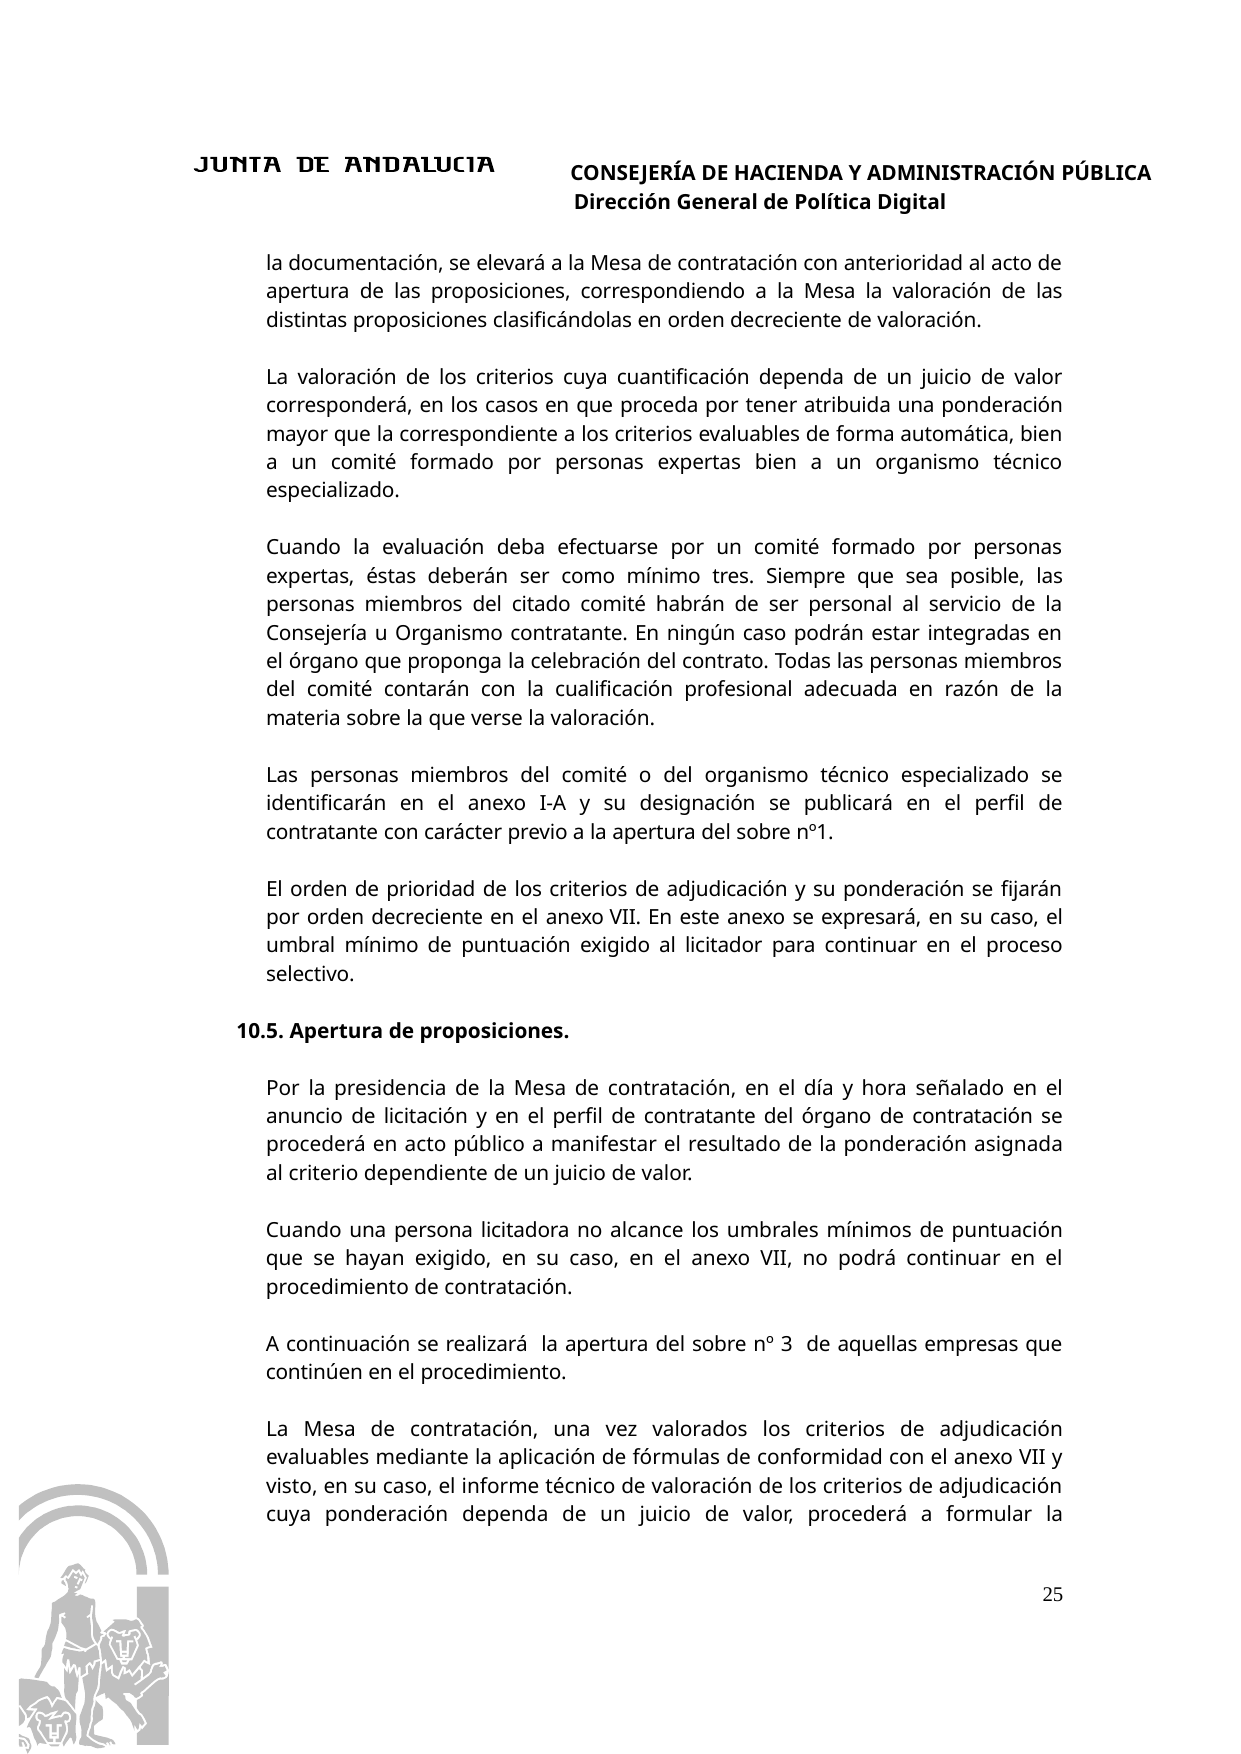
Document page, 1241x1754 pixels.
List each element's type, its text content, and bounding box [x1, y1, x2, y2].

text 10.5. Apertura de proposiciones. [236, 1016, 1063, 1044]
text El orden de prioridad de los criterios de adjudicación y su ponderación se fijarán por orden decreciente en el anexo VII. En este anexo se expresará, en su caso, el umbral mínimo de puntuación exigido al licitador para continuar en el proceso selectivo. [266, 874, 1063, 987]
text Cuando una persona licitadora no alcance los umbrales mínimos de puntuación que se hayan exigido, en su caso, en el anexo VII, no podrá continuar en el procedimiento de contratación. [266, 1215, 1063, 1300]
text La Mesa de contratación, una vez valorados los criterios de adjudicación evaluables mediante la aplicación de fórmulas de conformidad con el anexo VII y visto, en su caso, el informe técnico de valoración de los criterios de adjudicación cuya ponderación dependa de un juicio de valor, procederá a formular la [266, 1414, 1063, 1528]
text A continuación se realizará la apertura del sobre nº 3 de aquellas empresas que continúen en el procedimiento. [266, 1329, 1063, 1386]
text Por la presidencia de la Mesa de contratación, en el día y hora señalado en el anuncio de licitación y en el perfil de contratante del órgano de contratación se procederá en acto público a manifestar el resultado de la ponderación asignada al criterio dependiente de un juicio de valor. [266, 1073, 1063, 1186]
text Las personas miembros del comité o del organismo técnico especializado se identificarán en el anexo I-A y su designación se publicará en el perfil de contratante con carácter previo a la apertura del sobre nº1. [266, 760, 1063, 845]
text la documentación, se elevará a la Mesa de contratación con anterioridad al acto de apertura de las proposiciones, correspondiendo a la Mesa la valoración de las distintas proposiciones clasificándolas en orden decreciente de valoración. [266, 248, 1063, 333]
text Cuando la evaluación deba efectuarse por un comité formado por personas expertas, éstas deberán ser como mínimo tres. Siempre que sea posible, las personas miembros del citado comité habrán de ser personal al servicio de la Consejería u Organismo contratante. En ningún caso podrán estar integradas en el órgano que proponga la celebración del contrato. Todas las personas miembros del comité contarán con la cualificación profesional adecuada en razón de la materia sobre la que verse la valoración. [266, 532, 1063, 731]
text La valoración de los criterios cuya cuantificación dependa de un juicio de valor corresponderá, en los casos en que proceda por tener atribuida una ponderación mayor que la correspondiente a los criterios evaluables de forma automática, bien a un comité formado por personas expertas bien a un organismo técnico especializado. [266, 362, 1063, 504]
